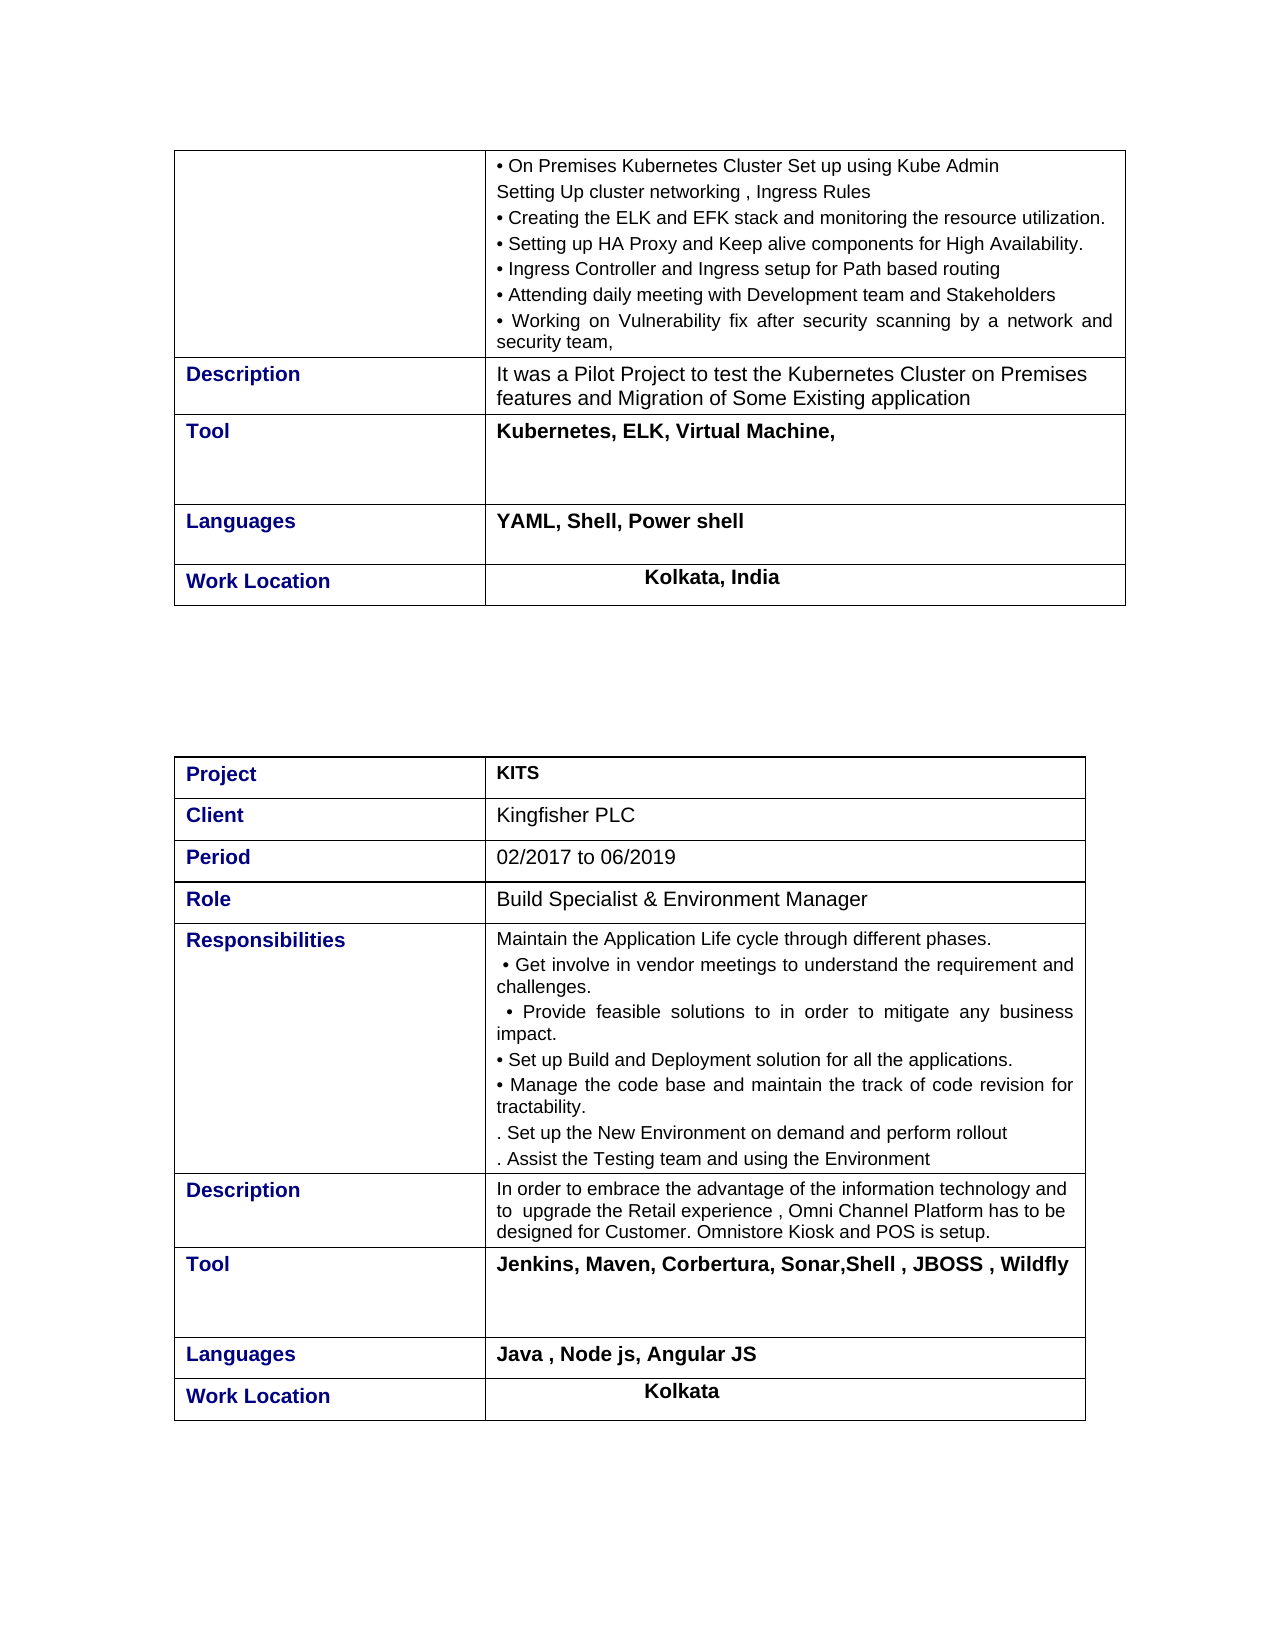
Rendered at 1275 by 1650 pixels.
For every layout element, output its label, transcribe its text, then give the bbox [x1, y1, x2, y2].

table_cell Languages [175, 1338, 485, 1378]
table_cell Jenkins, Maven, Corbertura, Sonar,Shell , JBOSS , Wildfly [486, 1248, 1085, 1337]
table_header Project [175, 758, 485, 798]
table_cell YAML, Shell, Power shell [486, 505, 1125, 564]
table_cell [175, 151, 485, 357]
table_cell Tool [175, 1248, 485, 1337]
table_cell Period [175, 841, 485, 881]
table_cell Responsibilities [175, 924, 485, 1173]
table_cell It was a Pilot Project to test the Kubernetes Cluster on Premises features and Migration of Some Existing application [486, 358, 1125, 414]
table_cell Kubernetes, ELK, Virtual Machine, [486, 415, 1125, 504]
table_cell Maintain the Application Life cycle through different phases. • Get involve in vendor meetings to understand the requirement and challenges. • Provide feasible solutions to in order to mitigate any business impact. • Set up Build and Deployment solution for all the applications. • Manage the code base and maintain the track of code revision for tractability. . Set up the New Environment on demand and perform rollout . Assist the Testing team and using the Environment [486, 924, 1085, 1173]
table_cell Kingfisher PLC [486, 799, 1085, 840]
table_cell Role [175, 883, 485, 923]
table_cell Kolkata, India [486, 565, 1125, 605]
table_cell In order to embrace the advantage of the information technology and to upgrade the Retail experience , Omni Channel Platform has to be designed for Customer. Omnistore Kiosk and POS is setup. [486, 1174, 1085, 1247]
table_cell Work Location [175, 1379, 485, 1420]
table_cell Java , Node js, Angular JS [486, 1338, 1085, 1378]
table_cell Client [175, 799, 485, 840]
table_cell Work Location [175, 565, 485, 605]
table_cell Languages [175, 505, 485, 564]
table_cell Tool [175, 415, 485, 504]
table_header KITS [486, 758, 1085, 798]
table_cell Kolkata [486, 1379, 1085, 1420]
table_cell Description [175, 358, 485, 414]
table_cell • On Premises Kubernetes Cluster Set up using Kube Admin Setting Up cluster networking , Ingress Rules • Creating the ELK and EFK stack and monitoring the resource utilization. • Setting up HA Proxy and Keep alive components for High Availability. • Ingress Controller and Ingress setup for Path based routing • Attending daily meeting with Development team and Stakeholders • Working on Vulnerability fix after security scanning by a network and security team, [486, 151, 1125, 357]
table_cell Build Specialist & Environment Manager [486, 883, 1085, 923]
table_cell 02/2017 to 06/2019 [486, 841, 1085, 881]
table_cell Description [175, 1174, 485, 1247]
